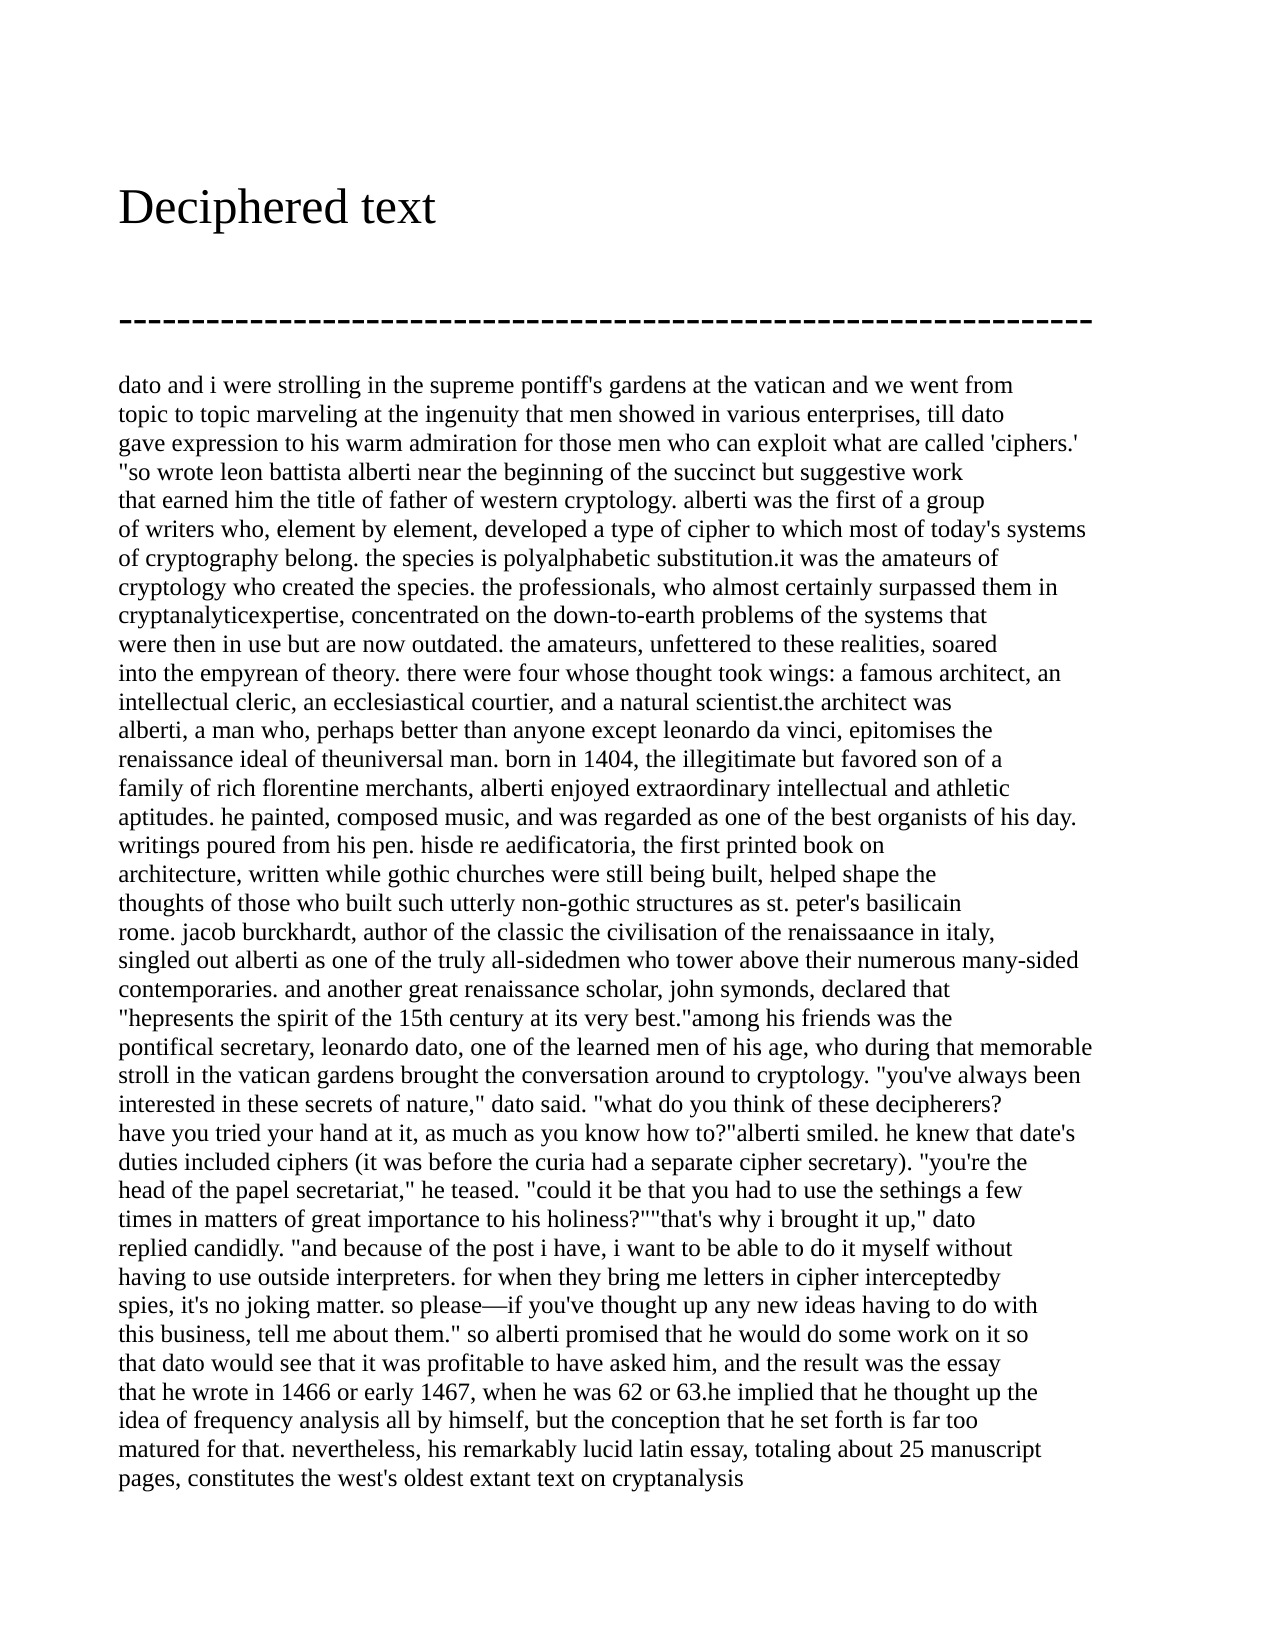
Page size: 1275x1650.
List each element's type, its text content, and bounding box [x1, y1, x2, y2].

text replied candidly. "and because of the post i have, i want to be able to do it myself without [118, 1233, 1157, 1262]
text "hepresents the spirit of the 15th century at its very best."among his friends was the [118, 1003, 1157, 1032]
text renaissance ideal of theuniversal man. born in 1404, the illegitimate but favored son of a [118, 744, 1157, 773]
text duties included ciphers (it was before the curia had a separate cipher secretary). "you're the [118, 1147, 1157, 1175]
text were then in use but are now outdated. the amateurs, unfettered to these realities, soared [118, 629, 1157, 658]
text stroll in the vatican gardens brought the conversation around to cryptology. "you've always been [118, 1060, 1157, 1089]
text family of rich florentine merchants, alberti enjoyed extraordinary intellectual and athletic [118, 773, 1157, 802]
text aptitudes. he painted, composed music, and was regarded as one of the best organists of his day. [118, 802, 1157, 830]
text rome. jacob burckhardt, author of the classic the civilisation of the renaissaance in italy, [118, 917, 1157, 945]
text have you tried your hand at it, as much as you know how to?"alberti smiled. he knew that date's [118, 1118, 1157, 1147]
text that he wrote in 1466 or early 1467, when he was 62 or 63.he implied that he thought up the [118, 1377, 1157, 1405]
text cryptology who created the species. the professionals, who almost certainly surpassed them in [118, 572, 1157, 600]
text contemporaries. and another great renaissance scholar, john symonds, declared that [118, 974, 1157, 1003]
text of cryptography belong. the species is polyalphabetic substitution.it was the amateurs of [118, 543, 1157, 572]
text architecture, written while gothic churches were still being built, helped shape the [118, 859, 1157, 888]
text head of the papel secretariat," he teased. "could it be that you had to use the sethings a few [118, 1175, 1157, 1204]
text into the empyrean of theory. there were four whose thought took wings: a famous architect, an [118, 658, 1157, 687]
text idea of frequency analysis all by himself, but the conception that he set forth is far too [118, 1405, 1157, 1434]
text cryptanalyticexpertise, concentrated on the down-to-earth problems of the systems that [118, 600, 1157, 629]
text pontifical secretary, leonardo dato, one of the learned men of his age, who during that memorable [118, 1032, 1157, 1060]
text thoughts of those who built such utterly non-gothic structures as st. peter's basilicain [118, 888, 1157, 917]
text writings poured from his pen. hisde re aedificatoria, the first printed book on [118, 830, 1157, 859]
text this business, tell me about them." so alberti promised that he would do some work on it so [118, 1319, 1157, 1348]
text Deciphered text [118, 176, 1157, 234]
text singled out alberti as one of the truly all-sidedmen who tower above their numerous many-sided [118, 945, 1157, 974]
text pages, constitutes the west's oldest extant text on cryptanalysis [118, 1463, 1157, 1492]
text that earned him the title of father of western cryptology. alberti was the first of a group [118, 485, 1157, 514]
text "so wrote leon battista alberti near the beginning of the succinct but suggestive work [118, 457, 1157, 485]
text gave expression to his warm admiration for those men who can exploit what are called 'ciphers.' [118, 428, 1157, 457]
text intellectual cleric, an ecclesiastical courtier, and a natural scientist.the architect was [118, 687, 1157, 715]
text ------------------------------------------------------------------- [118, 291, 1157, 342]
text of writers who, element by element, developed a type of cipher to which most of today's systems [118, 514, 1157, 543]
text dato and i were strolling in the supreme pontiff's gardens at the vatican and we went from [118, 370, 1157, 399]
text topic to topic marveling at the ingenuity that men showed in various enterprises, till dato [118, 399, 1157, 428]
text alberti, a man who, perhaps better than anyone except leonardo da vinci, epitomises the [118, 715, 1157, 744]
text times in matters of great importance to his holiness?""that's why i brought it up," dato [118, 1204, 1157, 1233]
text spies, it's no joking matter. so please—if you've thought up any new ideas having to do with [118, 1290, 1157, 1319]
text interested in these secrets of nature," dato said. "what do you think of these decipherers? [118, 1089, 1157, 1118]
text having to use outside interpreters. for when they bring me letters in cipher interceptedby [118, 1262, 1157, 1290]
text matured for that. nevertheless, his remarkably lucid latin essay, totaling about 25 manuscript [118, 1434, 1157, 1463]
text that dato would see that it was profitable to have asked him, and the result was the essay [118, 1348, 1157, 1377]
